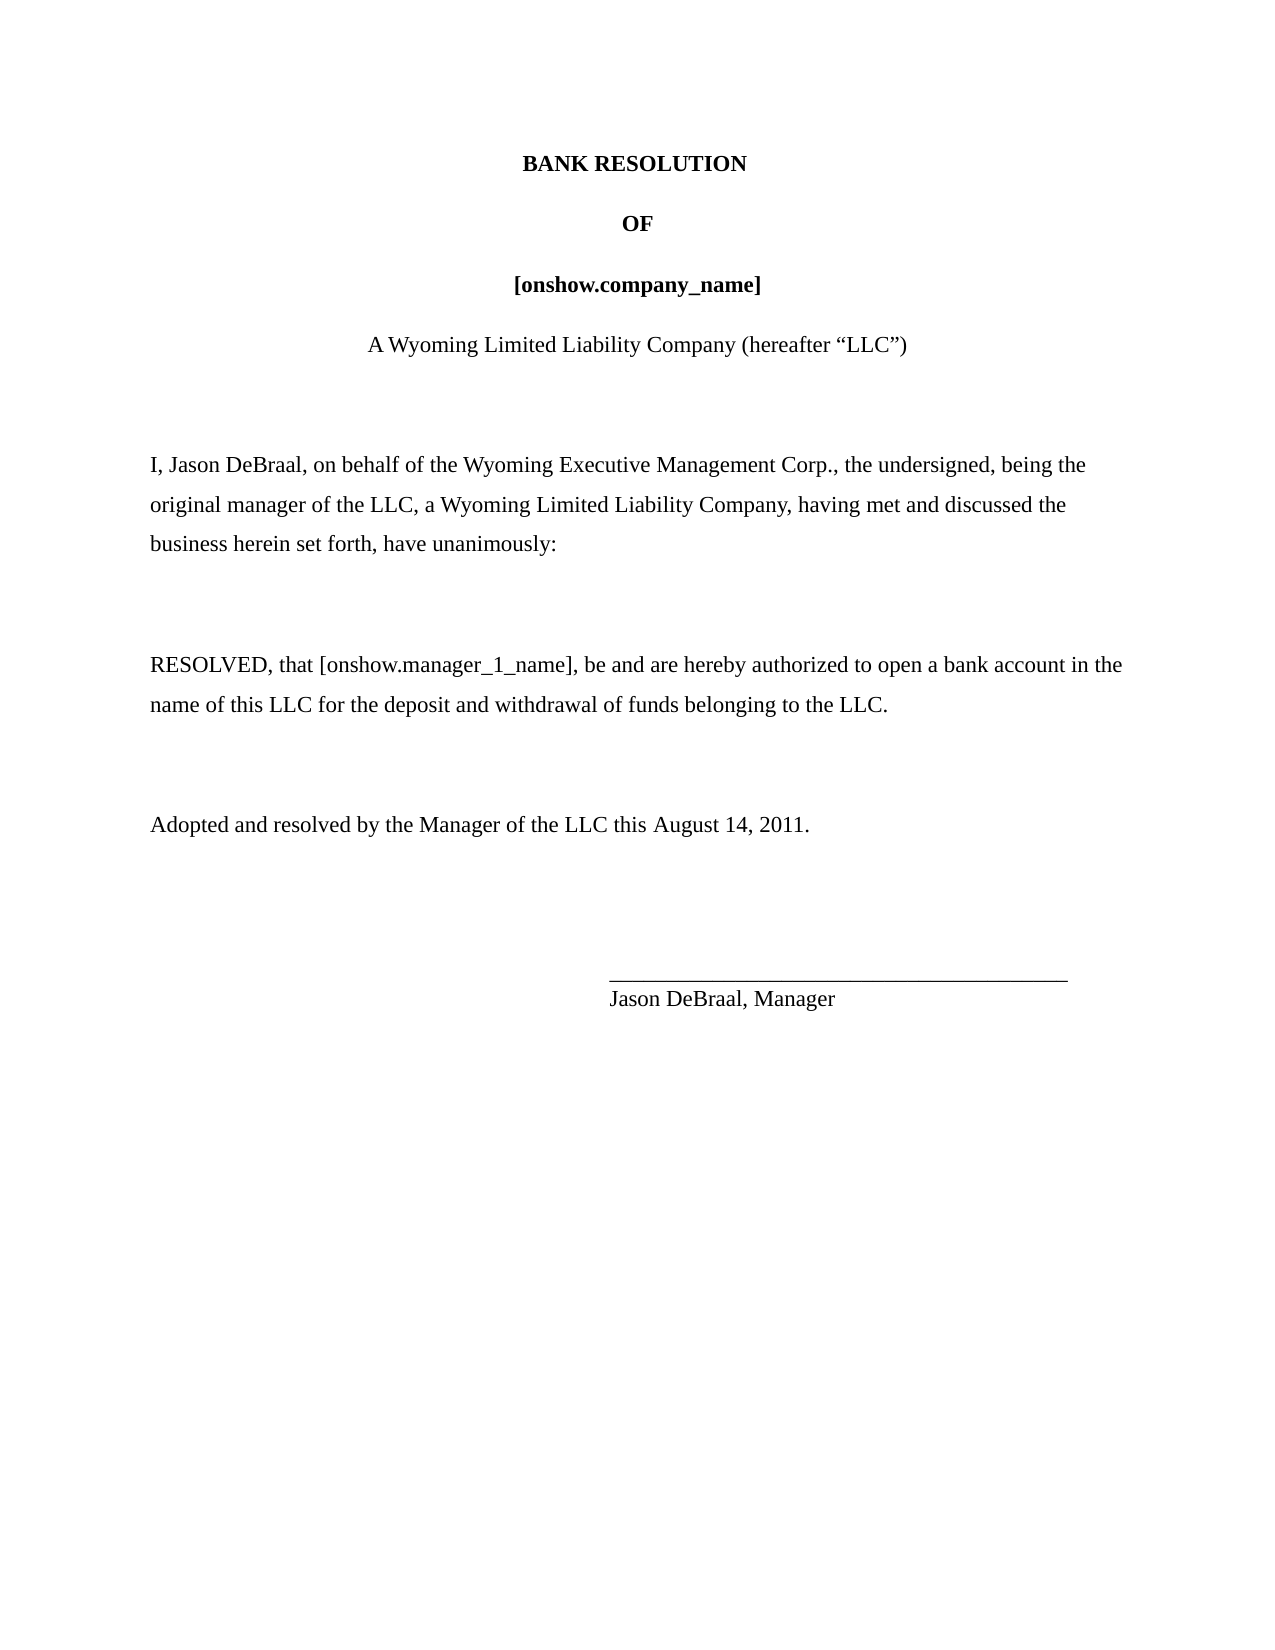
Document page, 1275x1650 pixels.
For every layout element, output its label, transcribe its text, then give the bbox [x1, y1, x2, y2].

text I, Jason DeBraal, on behalf of the Wyoming Executive Management Corp., the undersigned, being the original manager of the LLC, a Wyoming Limited Liability Company, having met and discussed the business herein set forth, have unanimously: [150, 452, 1125, 557]
text RESOLVED, that [onshow.manager_1_name], be and are hereby authorized to open a bank account in the name of this LLC for the deposit and withdrawal of funds belonging to the LLC. [150, 651, 1125, 717]
text A Wyoming Limited Liability Company (hereafter “LLC”) [150, 331, 1125, 357]
text [onshow.company_name] [150, 271, 1125, 297]
text ________________________________________ Jason DeBraal, Manager [609, 958, 1125, 1011]
text BANK RESOLUTION [150, 150, 1125, 176]
text Adopted and resolved by the Manager of the LLC this August 14, 2011. [150, 811, 1125, 838]
text OF [150, 210, 1125, 237]
